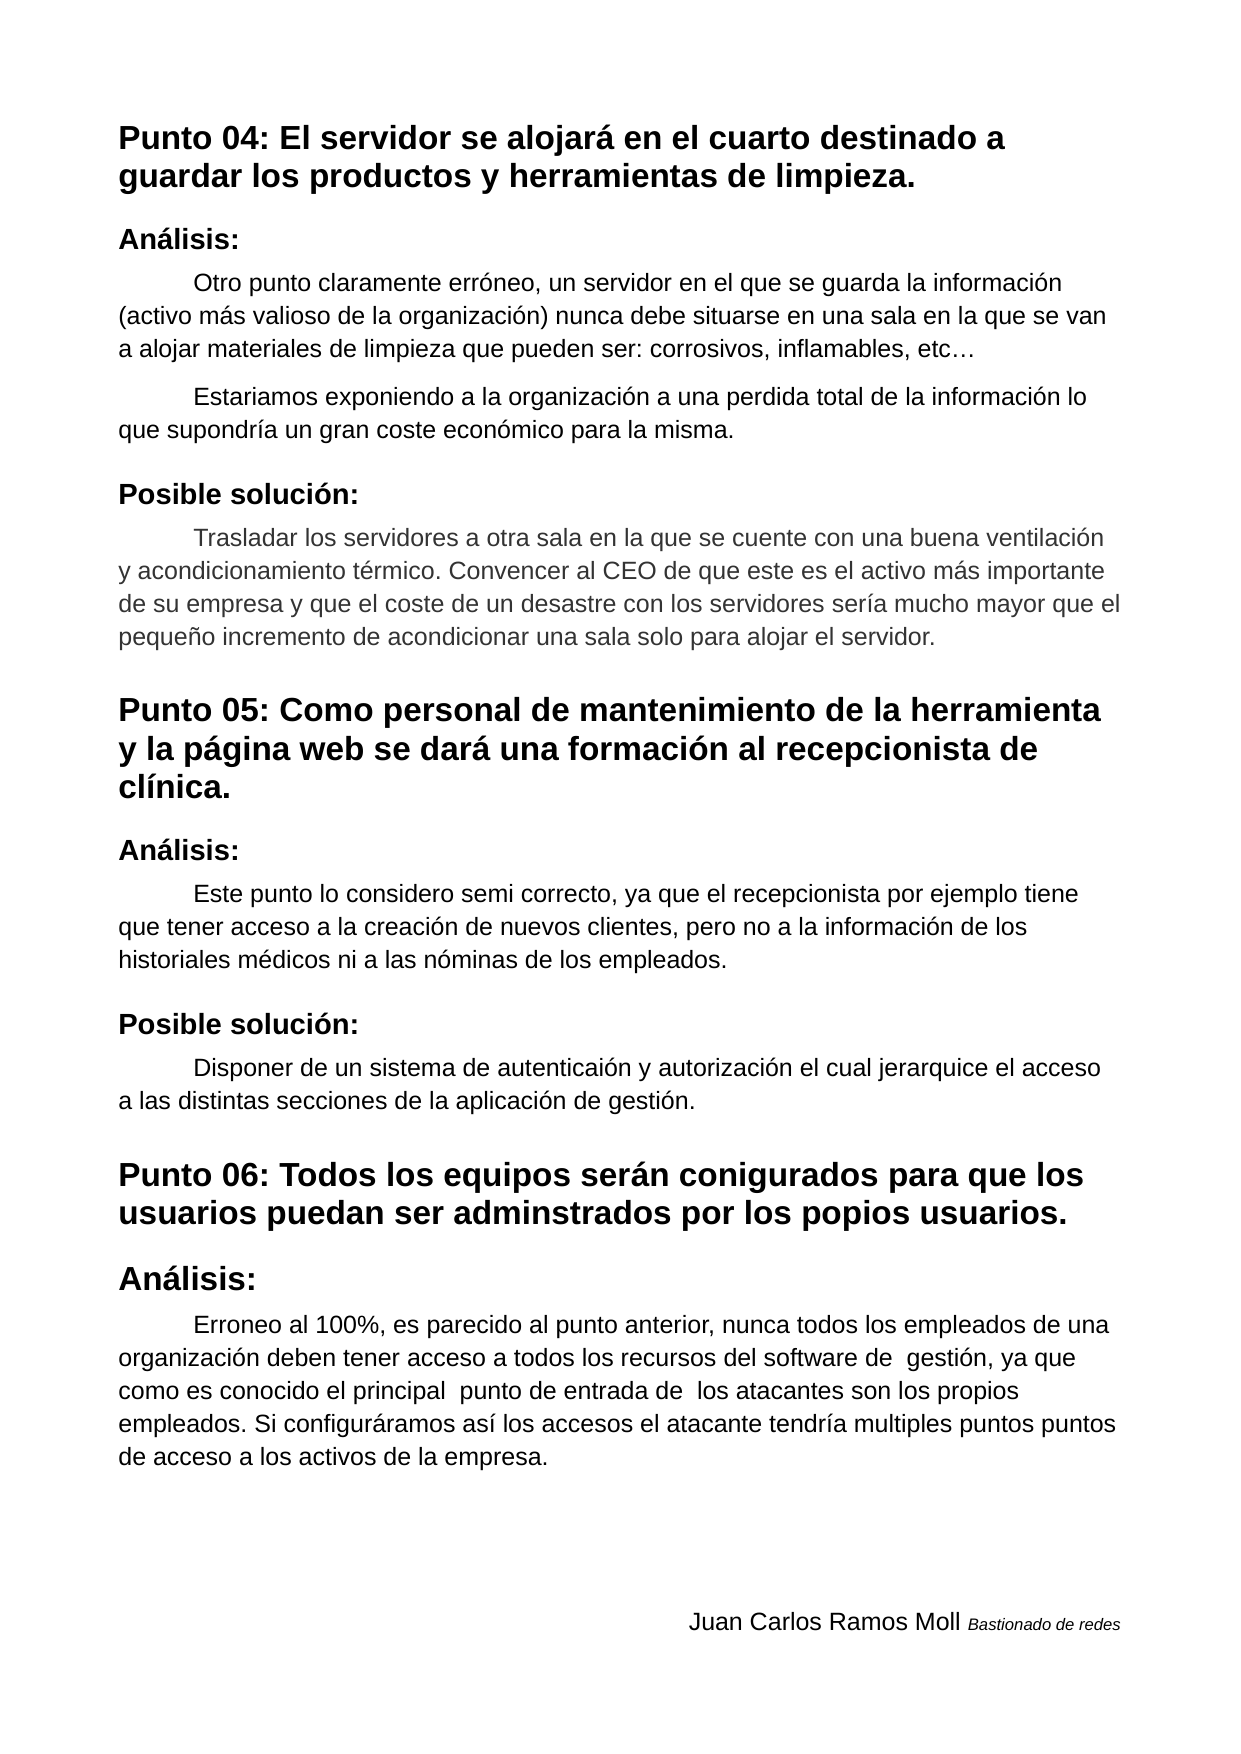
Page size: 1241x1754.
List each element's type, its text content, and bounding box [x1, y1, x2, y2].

text Erroneo al 100%, es parecido al punto anterior, nunca todos los empleados de una organización deben tener acceso a todos los recursos del software de gestión, ya que como es conocido el principal punto de entrada de los atacantes son los propios empleados. Si configuráramos así los accesos el atacante tendría multiples puntos puntos de acceso a los activos de la empresa. [118, 1309, 1122, 1470]
text Trasladar los servidores a otra sala en la que se cuente con una buena ventilación y acondicionamiento térmico. Convencer al CEO de que este es el activo más importante de su empresa y que el coste de un desastre con los servidores sería mucho mayor que el pequeño incremento de acondicionar una sala solo para alojar el servidor. [118, 523, 1122, 651]
subtitle Análisis: [118, 222, 1122, 256]
subtitle Posible solución: [118, 477, 1122, 511]
subtitle Posible solución: [118, 1007, 1122, 1041]
subtitle Punto 05: Como personal de mantenimiento de la herramienta y la página web se dará una formación al recepcionista de clínica. [118, 691, 1122, 806]
subtitle Punto 06: Todos los equipos serán conigurados para que los usuarios puedan ser adminstrados por los popios usuarios. [118, 1155, 1122, 1232]
subtitle Punto 04: El servidor se alojará en el cuarto destinado a guardar los productos y herramientas de limpieza. [118, 118, 1122, 195]
text Estariamos exponiendo a la organización a una perdida total de la información lo que supondría un gran coste económico para la misma. [118, 382, 1122, 443]
subtitle Análisis: [118, 833, 1122, 866]
text Disponer de un sistema de autenticaión y autorización el cual jerarquice el acceso a las distintas secciones de la aplicación de gestión. [118, 1053, 1122, 1115]
text Otro punto claramente erróneo, un servidor en el que se guarda la información (activo más valioso de la organización) nunca debe situarse en una sala en la que se van a alojar materiales de limpieza que pueden ser: corrosivos, inflamables, etc… [118, 268, 1122, 363]
subtitle Análisis: [118, 1259, 1122, 1297]
text Este punto lo considero semi correcto, ya que el recepcionista por ejemplo tiene que tener acceso a la creación de nuevos clientes, pero no a la información de los historiales médicos ni a las nóminas de los empleados. [118, 879, 1122, 974]
